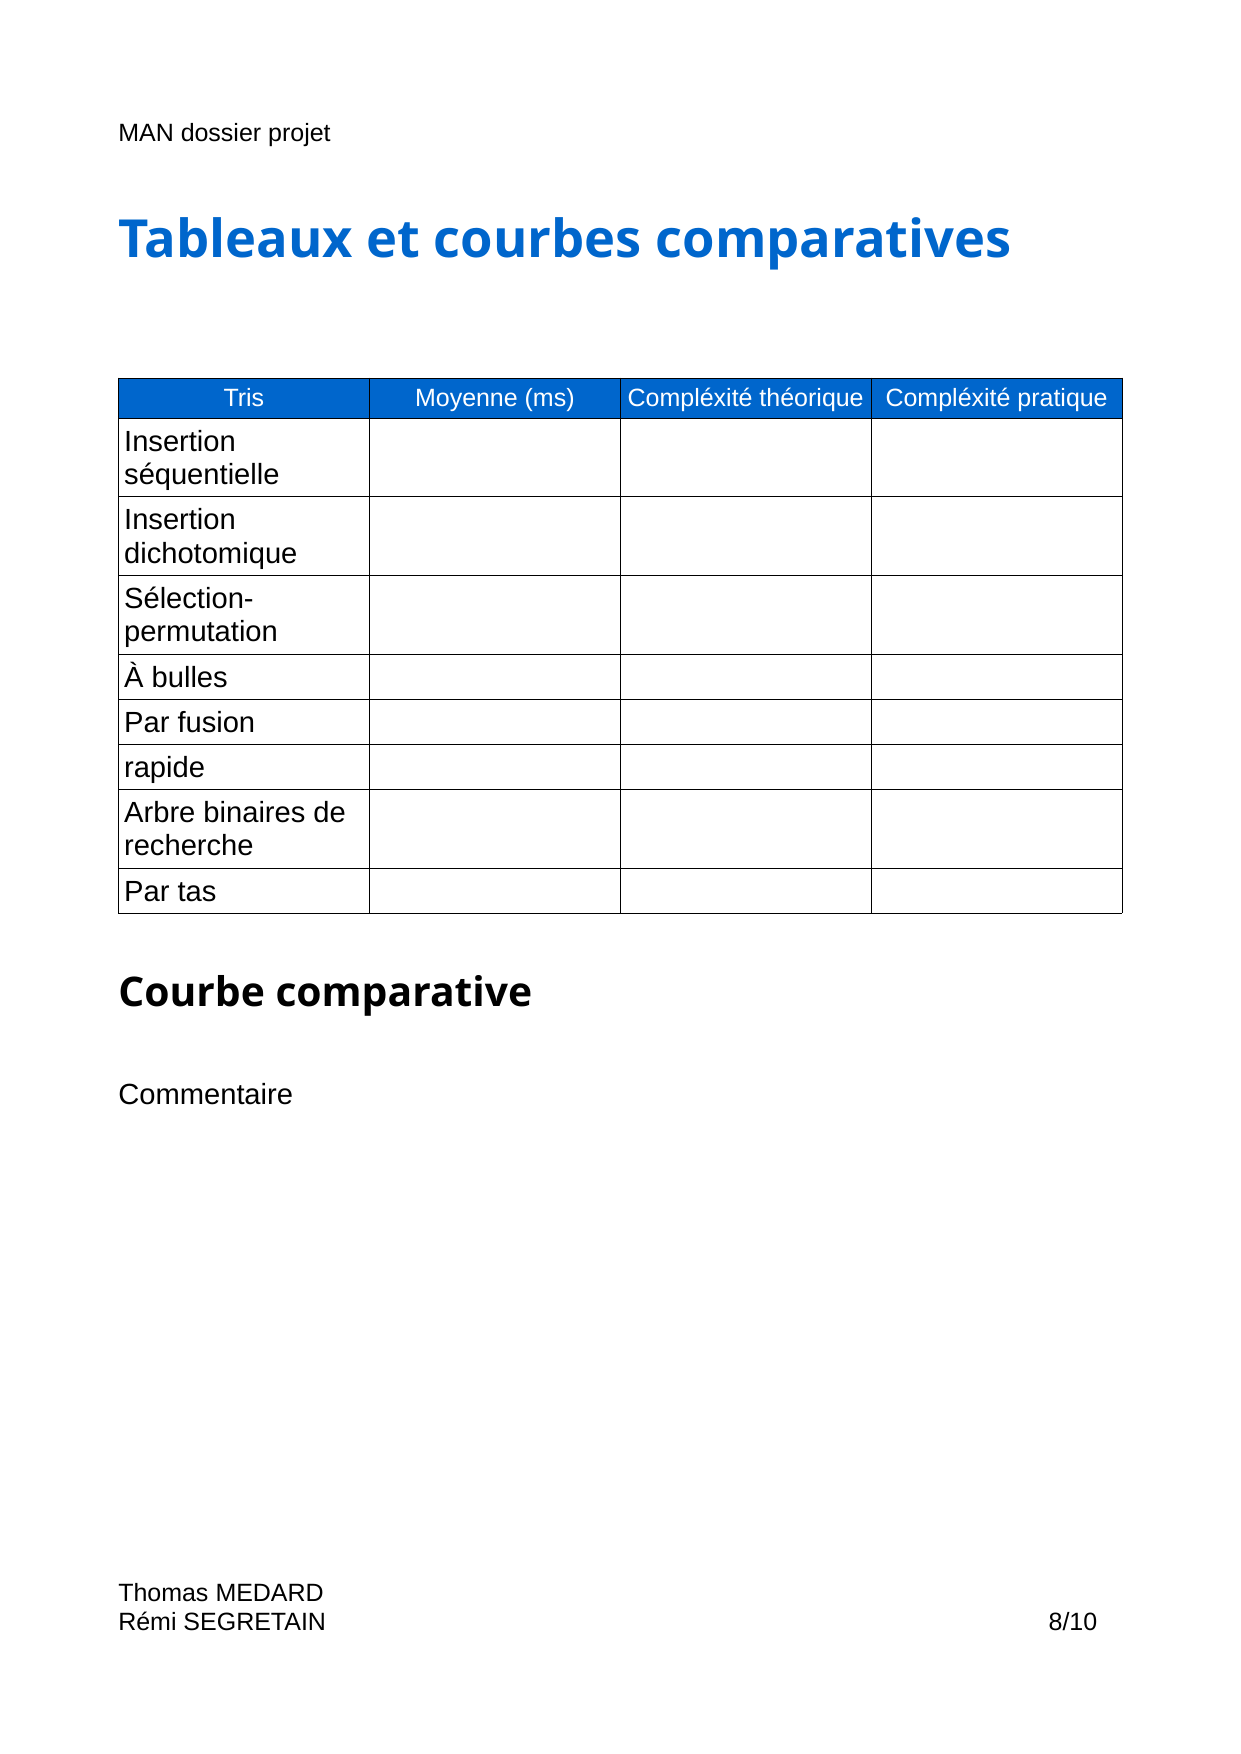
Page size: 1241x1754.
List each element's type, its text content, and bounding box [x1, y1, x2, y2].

table_cell [370, 869, 620, 913]
table_cell Sélection-permutation [119, 576, 369, 654]
table_cell Arbre binaires de recherche [119, 790, 369, 868]
table_cell [621, 700, 871, 744]
table_cell Insertion dichotomique [119, 497, 369, 575]
table_header Compléxité pratique [872, 379, 1122, 418]
subtitle Tableaux et courbes comparatives [118, 201, 1122, 273]
table_cell [621, 869, 871, 913]
table_cell Insertion séquentielle [119, 419, 369, 496]
table_cell [872, 745, 1122, 789]
table_header Tris [119, 379, 369, 418]
table_cell [872, 576, 1122, 654]
table_cell [370, 745, 620, 789]
table_cell [370, 419, 620, 496]
table_cell [370, 576, 620, 654]
table_cell [370, 790, 620, 868]
table_cell [621, 419, 871, 496]
table_cell [872, 419, 1122, 496]
text Commentaire [118, 1077, 1122, 1110]
table_cell À bulles [119, 655, 369, 699]
table_cell [872, 790, 1122, 868]
table_cell [872, 497, 1122, 575]
table_header Moyenne (ms) [370, 379, 620, 418]
table_cell [621, 576, 871, 654]
table_cell [621, 655, 871, 699]
table_cell [872, 700, 1122, 744]
table_header Compléxité théorique [621, 379, 871, 418]
table_cell Par fusion [119, 700, 369, 744]
table_cell Par tas [119, 869, 369, 913]
table_cell [621, 497, 871, 575]
table_cell [621, 790, 871, 868]
table_cell [621, 745, 871, 789]
subtitle Courbe comparative [118, 962, 1122, 1018]
table_cell [872, 869, 1122, 913]
table_cell [872, 655, 1122, 699]
table_cell [370, 700, 620, 744]
table_cell rapide [119, 745, 369, 789]
table_cell [370, 655, 620, 699]
table_cell [370, 497, 620, 575]
